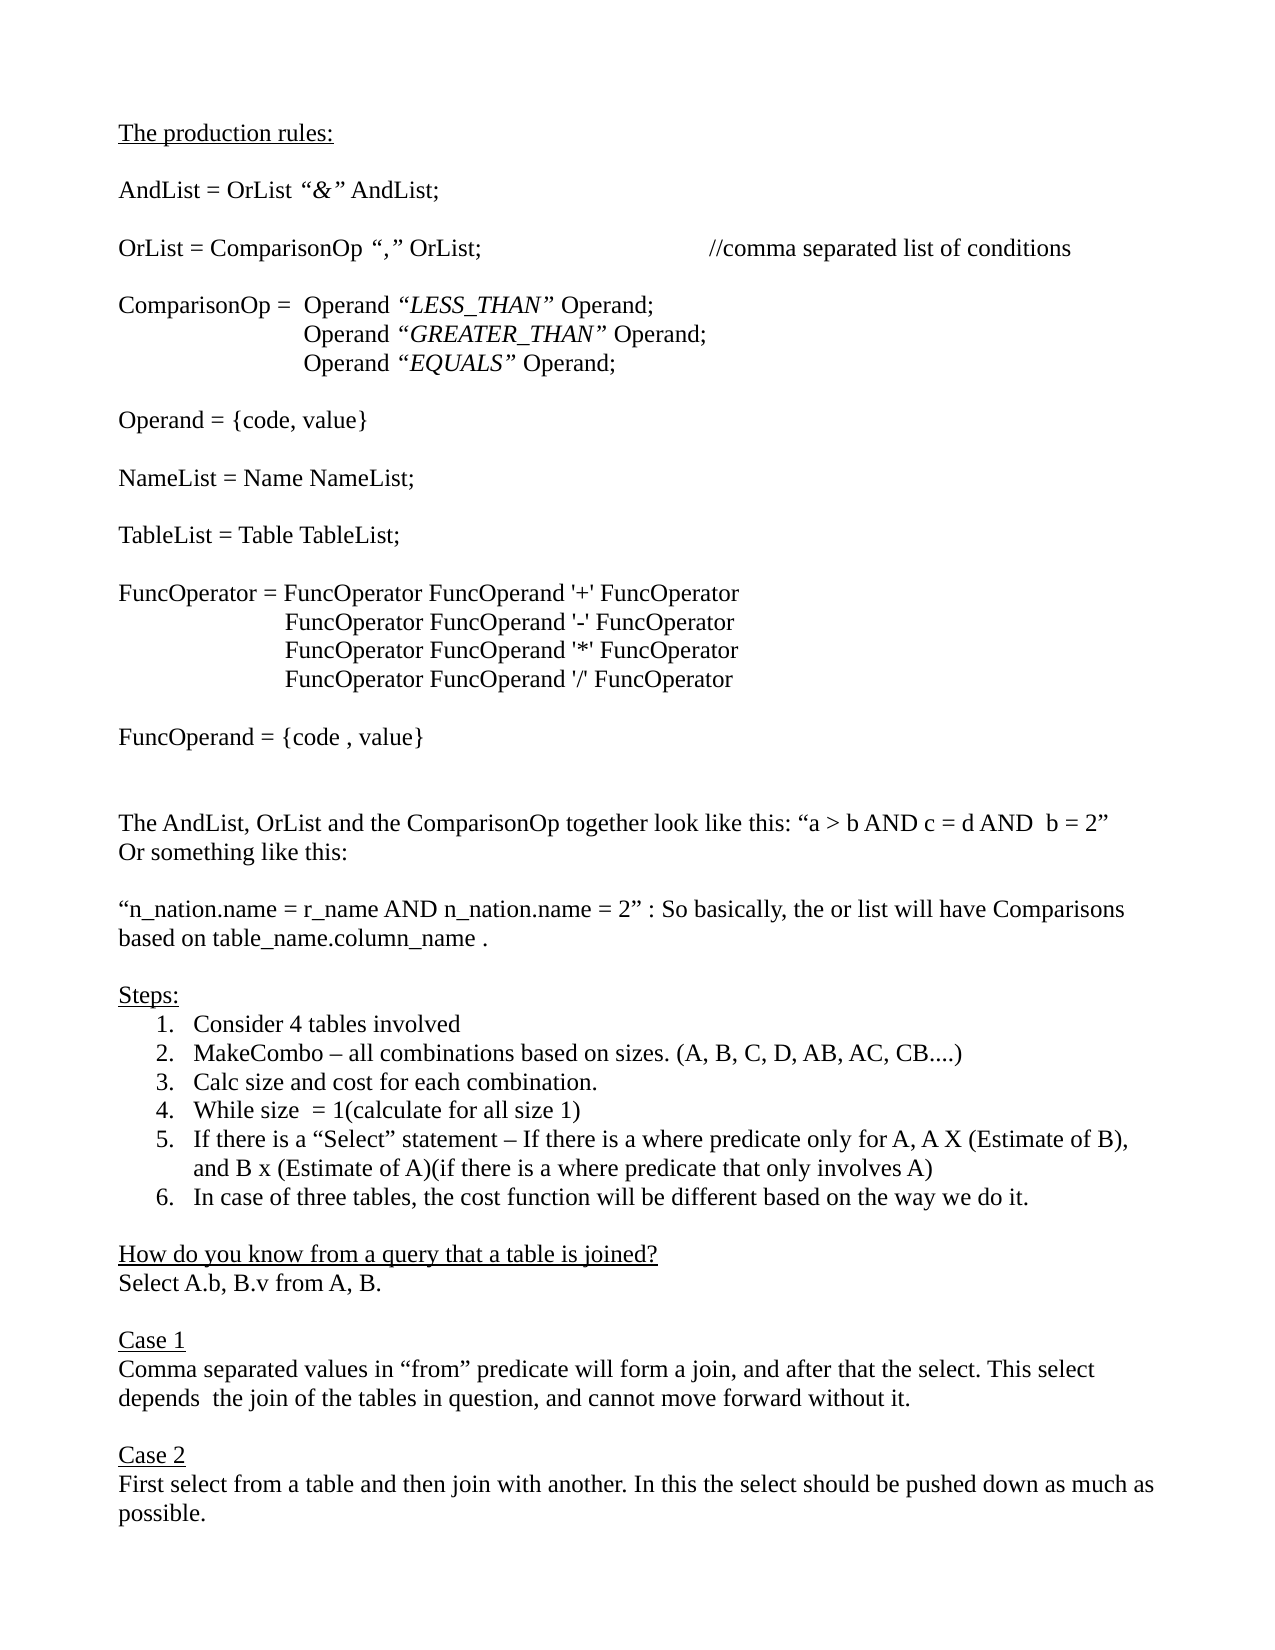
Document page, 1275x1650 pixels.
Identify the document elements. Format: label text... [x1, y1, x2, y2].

text OrList = ComparisonOp “,” OrList; //comma separated list of conditions [118, 233, 1157, 262]
list If there is a “Select” statement – If there is a where predicate only for A, A X (Estimate of B), [156, 1124, 1157, 1153]
text FuncOperator FuncOperand '*' FuncOperator [118, 636, 1157, 664]
text The production rules: [118, 118, 1157, 147]
text First select from a table and then join with another. In this the select should be pushed down as much as possible. [118, 1469, 1157, 1527]
list MakeCombo – all combinations based on sizes. (A, B, C, D, AB, AC, CB....) [156, 1038, 1157, 1067]
text Steps: [118, 981, 1157, 1009]
text FuncOperand = {code , value} [118, 722, 1157, 751]
text Comma separated values in “from” predicate will form a join, and after that the select. This select depends the join of the tables in question, and cannot move forward without it. [118, 1354, 1157, 1412]
text TableList = Table TableList; [118, 521, 1157, 549]
list Consider 4 tables involved [156, 1009, 1157, 1038]
text NameList = Name NameList; [118, 463, 1157, 492]
list While size = 1(calculate for all size 1) [156, 1096, 1157, 1124]
text FuncOperator FuncOperand '/' FuncOperator [118, 664, 1157, 693]
list Calc size and cost for each combination. [156, 1067, 1157, 1096]
text FuncOperator = FuncOperator FuncOperand '+' FuncOperator [118, 578, 1157, 607]
text Operand “GREATER_THAN” Operand; [118, 319, 1157, 348]
text FuncOperator FuncOperand '-' FuncOperator [118, 607, 1157, 636]
list and B x (Estimate of A)(if there is a where predicate that only involves A) [156, 1153, 1157, 1182]
text “n_nation.name = r_name AND n_nation.name = 2” : So basically, the or list will have Comparisons based on table_name.column_name . [118, 894, 1157, 952]
text Case 2 [118, 1441, 1157, 1469]
text How do you know from a query that a table is joined? [118, 1239, 1157, 1268]
text Operand = {code, value} [118, 406, 1157, 434]
text The AndList, OrList and the ComparisonOp together look like this: “a > b AND c = d AND b = 2” [118, 808, 1157, 837]
text AndList = OrList “&” AndList; [118, 176, 1157, 204]
text Operand “EQUALS” Operand; [118, 348, 1157, 377]
text Select A.b, B.v from A, B. [118, 1268, 1157, 1297]
text Or something like this: [118, 837, 1157, 866]
text Case 1 [118, 1326, 1157, 1354]
text ComparisonOp = Operand “LESS_THAN” Operand; [118, 291, 1157, 319]
list In case of three tables, the cost function will be different based on the way we do it. [156, 1182, 1157, 1211]
